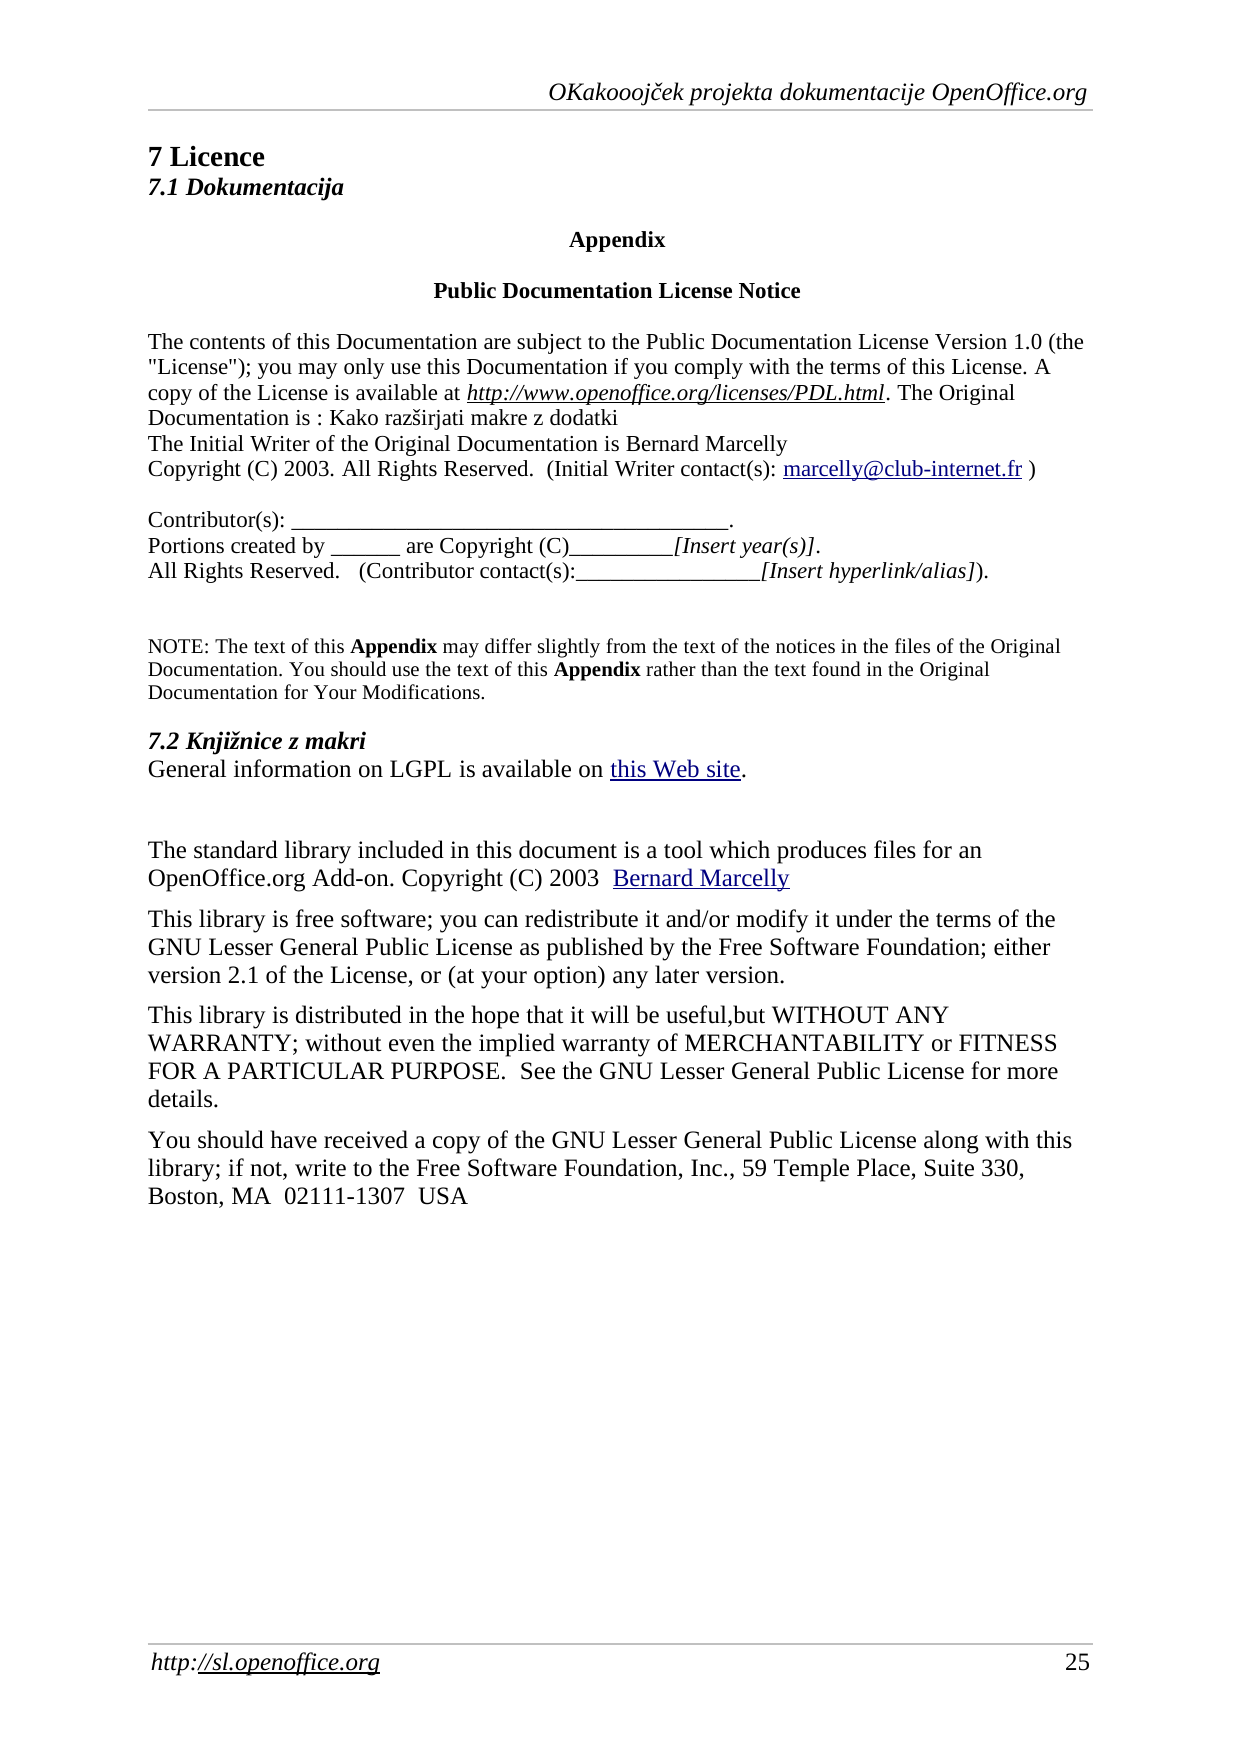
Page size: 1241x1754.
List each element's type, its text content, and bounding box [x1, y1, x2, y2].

text NOTE: The text of this Appendix may differ slightly from the text of the notices in the files of the Original Documentation. You should use the text of this Appendix rather than the text found in the Original Documentation for Your Modifications. [148, 635, 1093, 704]
subtitle Knjižnice z makri [148, 727, 1093, 755]
text This library is distributed in the hope that it will be useful,but WITHOUT ANY WARRANTY; without even the implied warranty of MERCHANTABILITY or FITNESS FOR A PARTICULAR PURPOSE. See the GNU Lesser General Public License for more details. [148, 1001, 1093, 1113]
text The standard library included in this document is a tool which produces files for an OpenOffice.org Add-on. Copyright (C) 2003 Bernard Marcelly [148, 836, 1093, 892]
text Appendix [148, 226, 1093, 252]
text Public Documentation License Notice [148, 277, 1093, 303]
subtitle Dokumentacija [148, 173, 1093, 201]
text The contents of this Documentation are subject to the Public Documentation License Version 1.0 (the "License"); you may only use this Documentation if you comply with the terms of this License. A copy of the License is available at http://www.openoffice.org/licenses/PDL.html. The Original Documentation is : Kako razširjati makre z dodatki [148, 328, 1093, 431]
text The Initial Writer of the Original Documentation is Bernard Marcelly [148, 431, 1093, 456]
text All Rights Reserved. (Contributor contact(s):________________[Insert hyperlink/alias]). [148, 558, 1093, 584]
text This library is free software; you can redistribute it and/or modify it under the terms of the GNU Lesser General Public License as published by the Free Software Foundation; either version 2.1 of the License, or (at your option) any later version. [148, 904, 1093, 988]
text Copyright (C) 2003. All Rights Reserved. (Initial Writer contact(s): marcelly@club-internet.fr ) [148, 456, 1093, 482]
text Portions created by ______ are Copyright (C)_________[Insert year(s)]. [148, 533, 1093, 558]
subtitle Licence [148, 140, 1093, 173]
text Contributor(s): ______________________________________. [148, 507, 1093, 533]
text General information on LGPL is available on this Web site. [148, 755, 1093, 783]
text You should have received a copy of the GNU Lesser General Public License along with this library; if not, write to the Free Software Foundation, Inc., 59 Temple Place, Suite 330, Boston, MA 02111-1307 USA [148, 1126, 1093, 1210]
